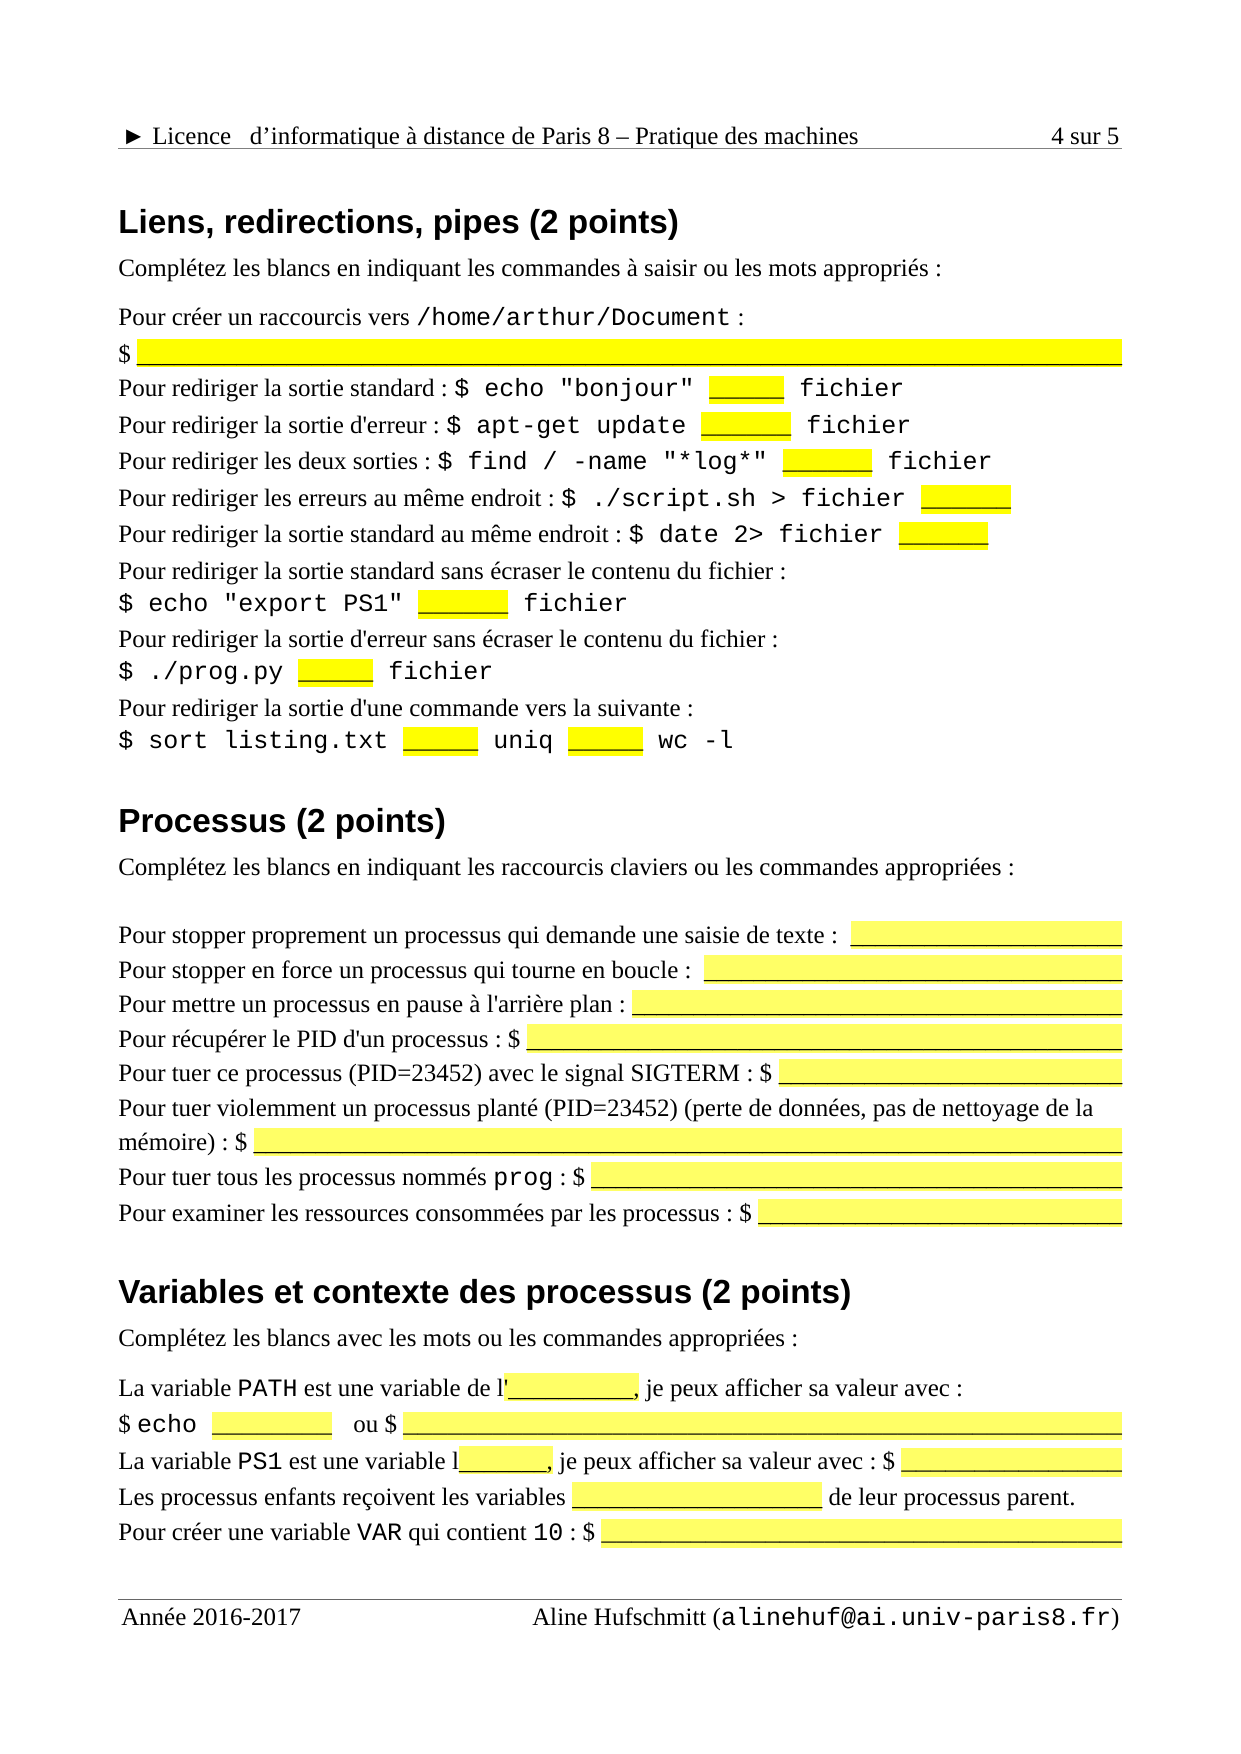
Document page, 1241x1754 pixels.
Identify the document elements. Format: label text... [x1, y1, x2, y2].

text Complétez les blancs en indiquant les raccourcis claviers ou les commandes appropriées : Pour stopper proprement un processus qui demande une saisie de texte : Pour stopper en force un processus qui tourne en boucle : Pour mettre un processus en pause à l'arrière plan : Pour récupérer le PID d'un processus : $ Pour tuer ce processus (PID=23452) avec le signal SIGTERM : $ Pour tuer violemment un processus planté (PID=23452) (perte de données, pas de nettoyage de la mémoire) : $ Pour tuer tous les processus nommés prog : $ Pour examiner les ressources consommées par les processus : $ [118, 852, 1122, 1227]
text La variable PATH est une variable de l'__________, je peux afficher sa valeur avec : $ echo ________ ou $ La variable PS1 est une variable l_______, je peux afficher sa valeur avec : $ Les processus enfants reçoivent les variables ____________________ de leur processus parent. Pour créer une variable VAR qui contient 10 : $ Pour placer la variable VAR dans l'environnement : $ Pour détruire la variable VAR : $ [118, 1373, 1122, 1548]
text Pour créer un raccourcis vers /home/arthur/Document : $ Pour rediriger la sortie standard : $ echo "bonjour" _____ fichier Pour rediriger la sortie d'erreur : $ apt-get update ______ fichier Pour rediriger les deux sorties : $ find / -name "*log*" ______ fichier Pour rediriger les erreurs au même endroit : $ ./script.sh > fichier ______ Pour rediriger la sortie standard au même endroit : $ date 2> fichier ______ Pour rediriger la sortie standard sans écraser le contenu du fichier : $ echo "export PS1" ______ fichier Pour rediriger la sortie d'erreur sans écraser le contenu du fichier : $ ./prog.py _____ fichier Pour rediriger la sortie d'une commande vers la suivante : $ sort listing.txt _____ uniq _____ wc -l [118, 302, 1122, 756]
text Complétez les blancs avec les mots ou les commandes appropriées : [118, 1323, 1122, 1352]
subtitle Liens, redirections, pipes (2 points) [118, 202, 1122, 241]
subtitle Processus (2 points) [118, 801, 1122, 839]
subtitle Variables et contexte des processus (2 points) [118, 1273, 1122, 1311]
text Complétez les blancs en indiquant les commandes à saisir ou les mots appropriés : [118, 253, 1122, 282]
